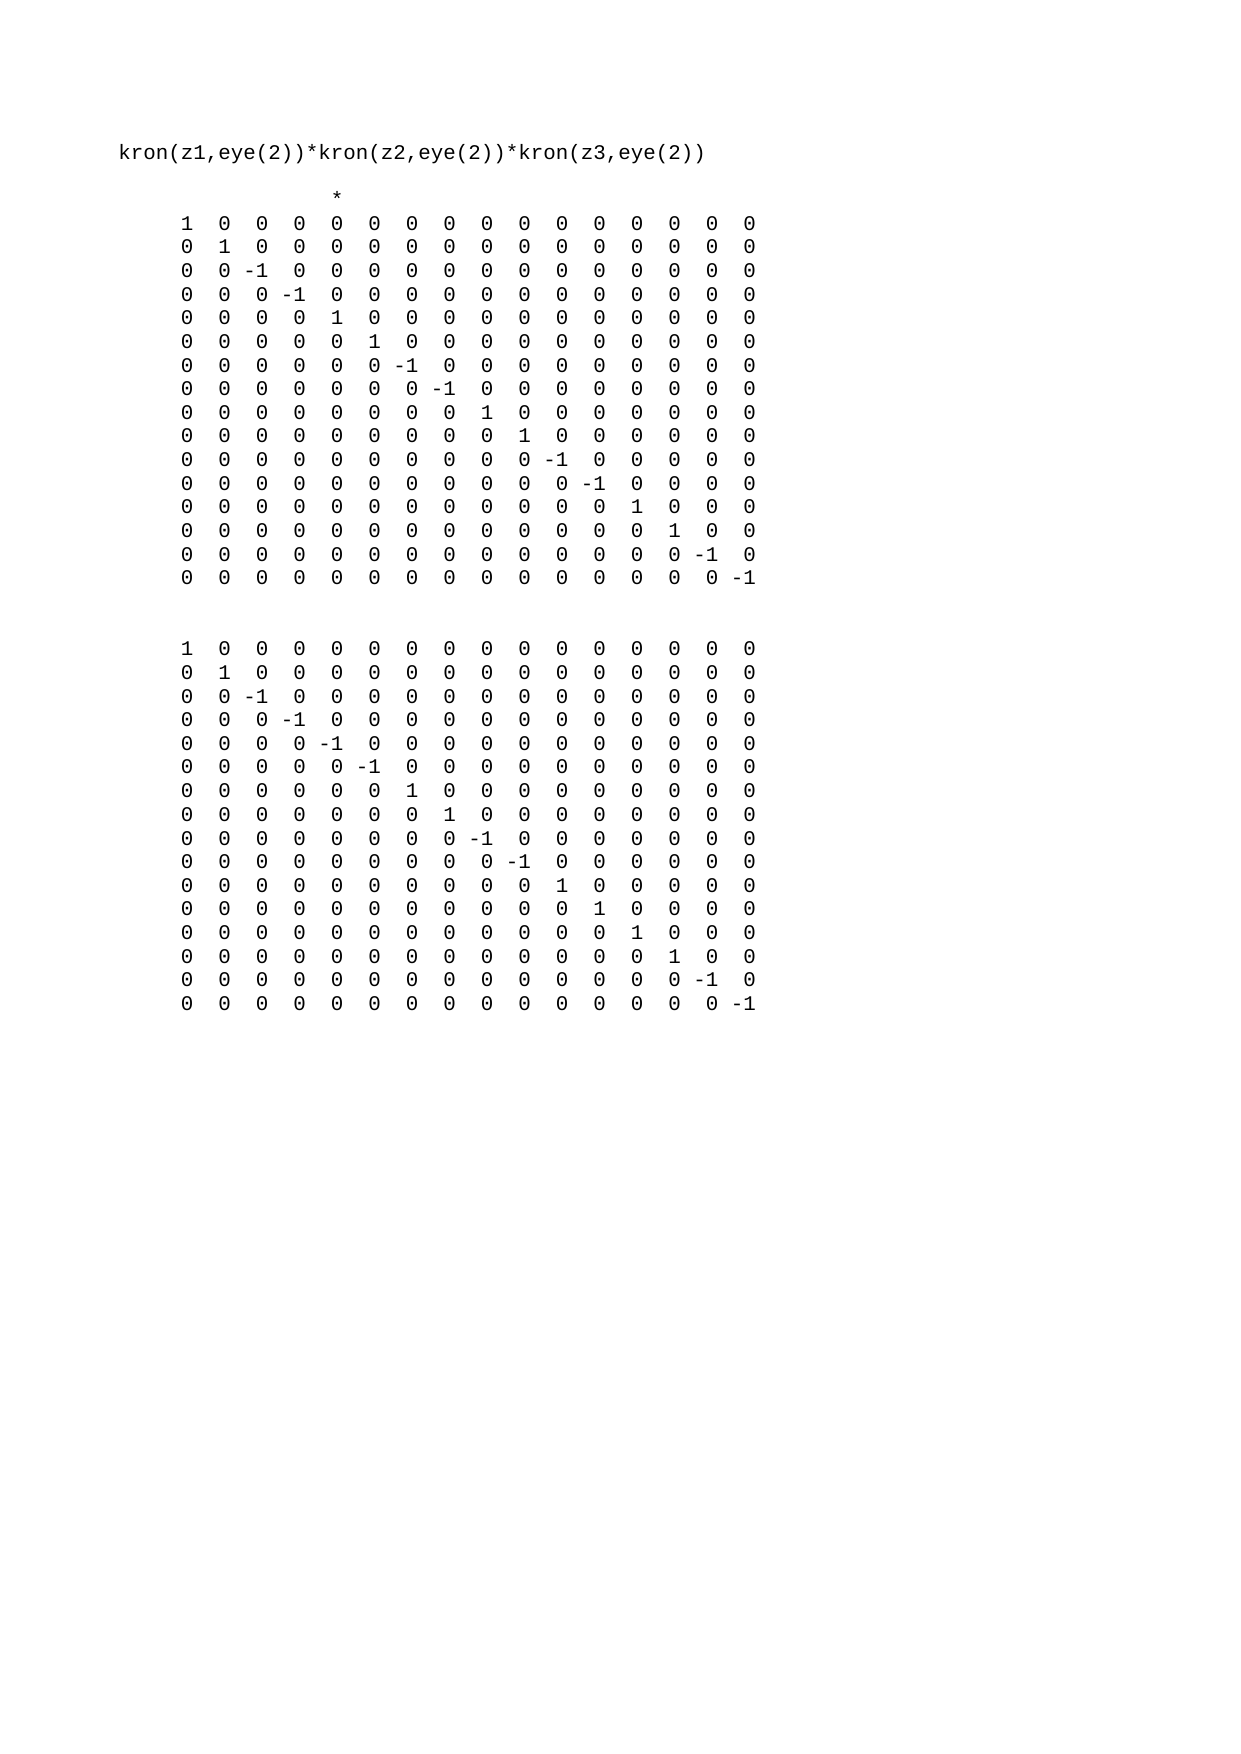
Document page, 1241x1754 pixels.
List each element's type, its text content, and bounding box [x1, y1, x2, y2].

text 1 0 0 0 0 0 0 0 0 0 0 0 0 0 0 0 [118, 213, 1122, 236]
text 0 0 0 0 0 0 0 0 0 0 0 0 0 1 0 0 [118, 946, 1122, 969]
text 0 0 0 0 0 0 0 0 0 0 0 0 0 0 0 -1 [118, 567, 1122, 591]
text 0 0 0 0 0 0 0 0 0 0 1 0 0 0 0 0 [118, 875, 1122, 898]
text 0 0 0 0 0 0 1 0 0 0 0 0 0 0 0 0 [118, 780, 1122, 804]
text 0 0 0 0 0 0 0 0 0 0 0 0 0 0 0 -1 [118, 993, 1122, 1017]
text * [118, 189, 1122, 213]
text 0 0 0 0 0 0 0 0 0 0 0 0 0 1 0 0 [118, 520, 1122, 544]
text 0 0 0 0 0 0 0 0 0 0 0 0 0 0 -1 0 [118, 544, 1122, 567]
text 0 0 0 0 0 0 0 0 0 0 -1 0 0 0 0 0 [118, 449, 1122, 473]
text 0 0 0 0 0 1 0 0 0 0 0 0 0 0 0 0 [118, 331, 1122, 354]
text 0 0 0 0 0 0 0 -1 0 0 0 0 0 0 0 0 [118, 378, 1122, 402]
text 0 0 -1 0 0 0 0 0 0 0 0 0 0 0 0 0 [118, 260, 1122, 284]
text 0 0 0 0 0 0 0 0 0 1 0 0 0 0 0 0 [118, 426, 1122, 449]
text 0 1 0 0 0 0 0 0 0 0 0 0 0 0 0 0 [118, 662, 1122, 686]
text 0 0 0 0 0 0 0 0 0 0 0 1 0 0 0 0 [118, 898, 1122, 922]
text 0 0 0 0 0 0 0 0 0 0 0 0 0 0 -1 0 [118, 969, 1122, 993]
text 1 0 0 0 0 0 0 0 0 0 0 0 0 0 0 0 [118, 638, 1122, 662]
text 0 0 0 -1 0 0 0 0 0 0 0 0 0 0 0 0 [118, 284, 1122, 307]
text 0 0 0 -1 0 0 0 0 0 0 0 0 0 0 0 0 [118, 709, 1122, 733]
text 0 0 0 0 0 0 -1 0 0 0 0 0 0 0 0 0 [118, 354, 1122, 378]
text 0 0 0 0 0 -1 0 0 0 0 0 0 0 0 0 0 [118, 757, 1122, 780]
text 0 0 0 0 -1 0 0 0 0 0 0 0 0 0 0 0 [118, 733, 1122, 757]
text 0 0 0 0 0 0 0 0 1 0 0 0 0 0 0 0 [118, 402, 1122, 426]
text 0 0 0 0 0 0 0 0 0 0 0 0 1 0 0 0 [118, 922, 1122, 946]
text 0 0 0 0 0 0 0 0 0 -1 0 0 0 0 0 0 [118, 851, 1122, 875]
text 0 1 0 0 0 0 0 0 0 0 0 0 0 0 0 0 [118, 236, 1122, 260]
text kron(z1,eye(2))*kron(z2,eye(2))*kron(z3,eye(2)) [118, 142, 1122, 165]
text 0 0 0 0 0 0 0 1 0 0 0 0 0 0 0 0 [118, 804, 1122, 827]
text 0 0 0 0 0 0 0 0 -1 0 0 0 0 0 0 0 [118, 827, 1122, 851]
text 0 0 0 0 0 0 0 0 0 0 0 -1 0 0 0 0 [118, 473, 1122, 496]
text 0 0 -1 0 0 0 0 0 0 0 0 0 0 0 0 0 [118, 686, 1122, 709]
text 0 0 0 0 0 0 0 0 0 0 0 0 1 0 0 0 [118, 496, 1122, 520]
text 0 0 0 0 1 0 0 0 0 0 0 0 0 0 0 0 [118, 307, 1122, 331]
